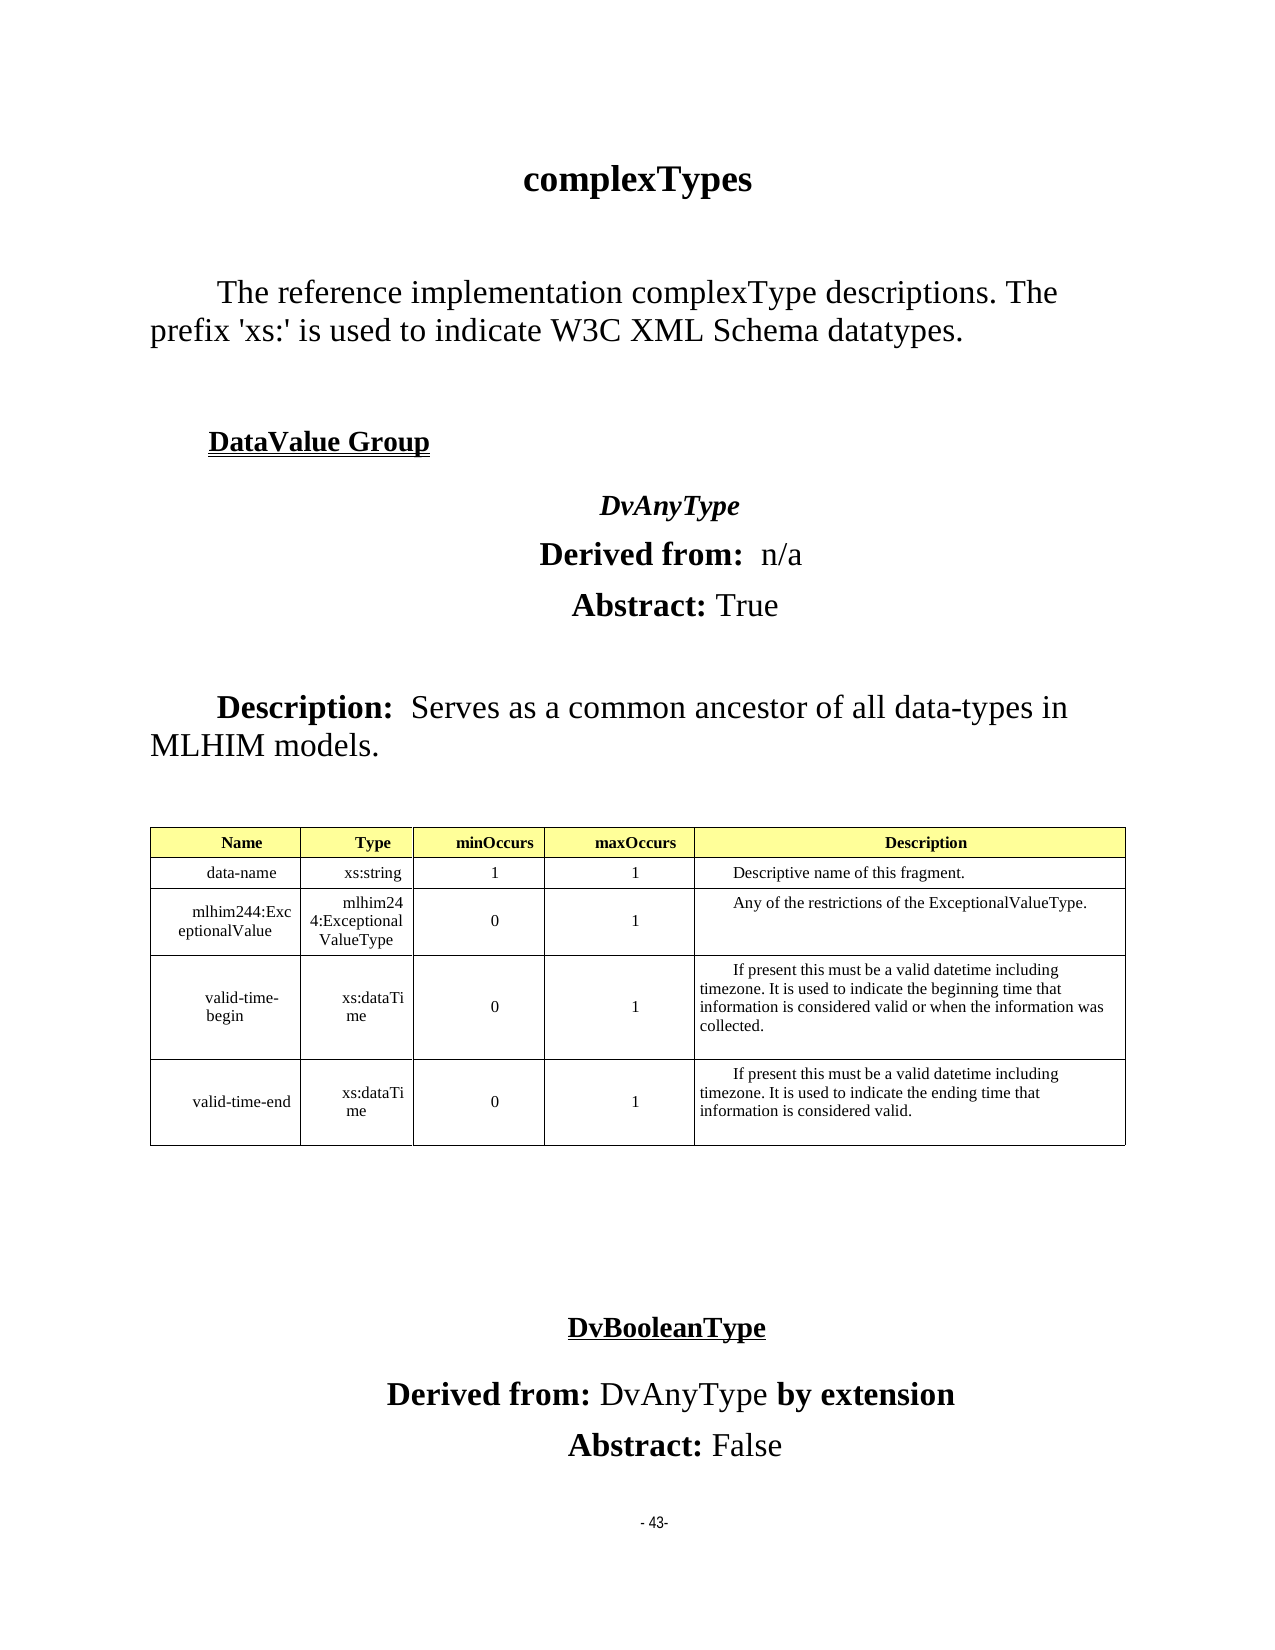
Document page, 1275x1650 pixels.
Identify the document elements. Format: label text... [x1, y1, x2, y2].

text Description: Serves as a common ancestor of all data-types in MLHIM models. [150, 687, 1125, 764]
table_cell If present this must be a valid datetime including timezone. It is used to indicate the ending time that information is considered valid. [695, 1060, 1125, 1145]
table_cell If present this must be a valid datetime including timezone. It is used to indicate the beginning time that information is considered valid or when the information was collected. [695, 956, 1125, 1059]
text DvBooleanType [150, 1310, 1125, 1343]
table_cell mlhim244:ExceptionalValue [151, 889, 300, 955]
table_cell 0 [414, 956, 544, 1059]
text Abstract: False [150, 1424, 1125, 1463]
table_cell 1 [545, 889, 694, 955]
table_header minOccurs [414, 828, 544, 857]
table_cell 1 [545, 956, 694, 1059]
text Derived from: n/a [150, 534, 1125, 573]
title complexTypes [150, 157, 1125, 199]
table_cell mlhim244:ExceptionalValueType [301, 889, 412, 955]
table_cell xs:dataTime [301, 1060, 412, 1145]
table_cell valid-time-begin [151, 956, 300, 1059]
table_header Description [695, 828, 1125, 857]
table_header Type [301, 828, 412, 857]
table_cell 1 [414, 858, 544, 888]
text Derived from: DvAnyType by extension [150, 1373, 1125, 1412]
table_cell 0 [414, 889, 544, 955]
subtitle DataValue Group [150, 424, 1125, 458]
table_cell xs:dataTime [301, 956, 412, 1059]
table_cell 1 [545, 1060, 694, 1145]
table_cell 1 [545, 858, 694, 888]
table_cell 0 [414, 1060, 544, 1145]
text Abstract: True [150, 585, 1125, 623]
table_cell data-name [151, 858, 300, 888]
table_cell valid-time-end [151, 1060, 300, 1145]
table_cell Descriptive name of this fragment. [695, 858, 1125, 888]
table_header Name [151, 828, 300, 857]
table_header maxOccurs [545, 828, 694, 857]
text The reference implementation complexType descriptions. The prefix 'xs:' is used to indicate W3C XML Schema datatypes. [150, 272, 1125, 349]
table_cell Any of the restrictions of the ExceptionalValueType. [695, 889, 1125, 955]
table_cell xs:string [301, 858, 412, 888]
